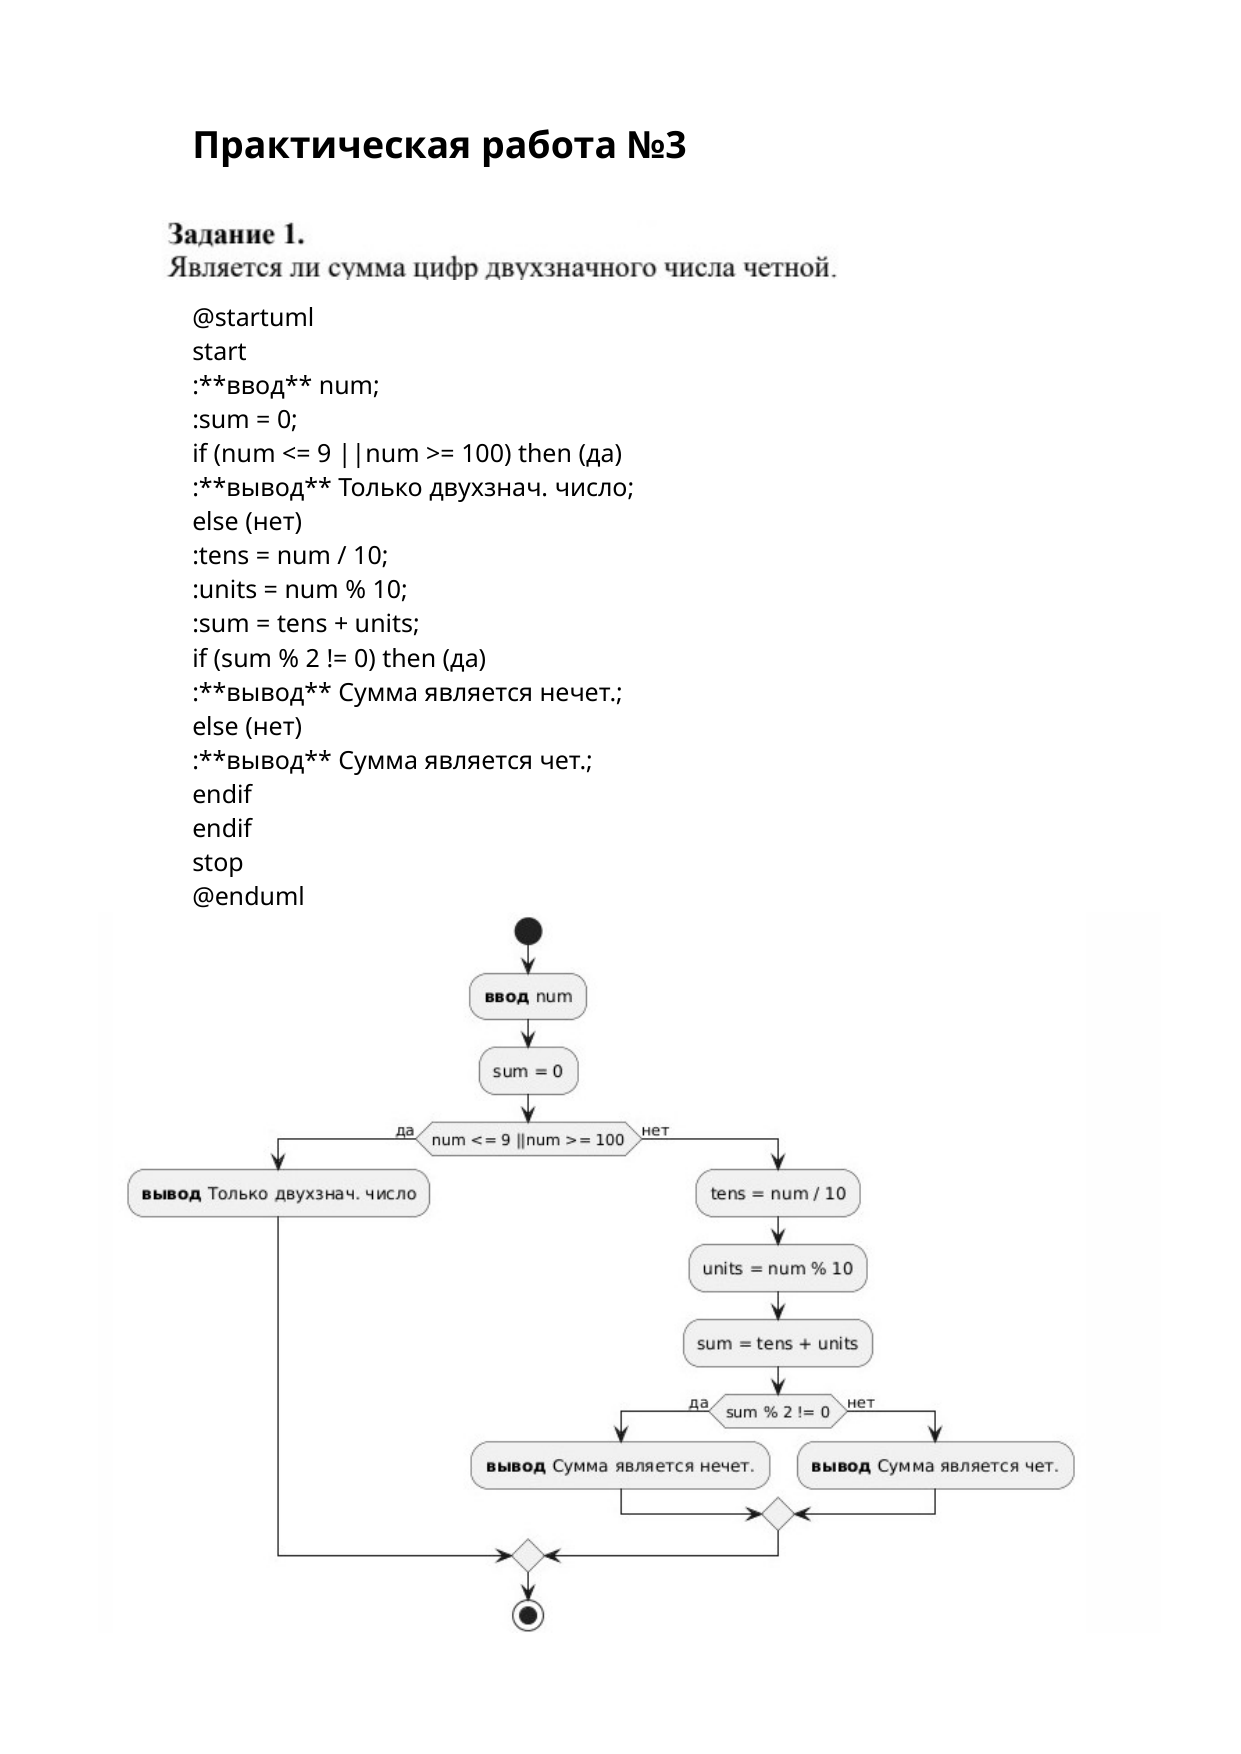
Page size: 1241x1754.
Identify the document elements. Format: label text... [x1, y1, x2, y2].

text @startuml [118, 299, 1181, 334]
picture [97, 912, 1161, 1633]
text :sum = tens + units; [118, 606, 1181, 640]
text :**вывод** Только двухзнач. число; [118, 470, 1181, 504]
text else (нет) [118, 708, 1181, 742]
text start [118, 334, 1181, 368]
picture [150, 220, 865, 280]
text if (num <= 9 ||num >= 100) then (да) [118, 436, 1181, 470]
text :**вывод** Сумма является чет.; [118, 742, 1181, 776]
text :units = num % 10; [118, 572, 1181, 606]
text @enduml [118, 879, 1181, 913]
text :tens = num / 10; [118, 538, 1181, 572]
text :sum = 0; [118, 402, 1181, 436]
text else (нет) [118, 504, 1181, 538]
text endif [118, 811, 1181, 844]
text Практическая работа №3 [118, 118, 1181, 169]
text stop [118, 844, 1181, 879]
text if (sum % 2 != 0) then (да) [118, 640, 1181, 674]
text :**вывод** Сумма является нечет.; [118, 674, 1181, 708]
text :**ввод** num; [118, 368, 1181, 402]
text endif [118, 776, 1181, 811]
